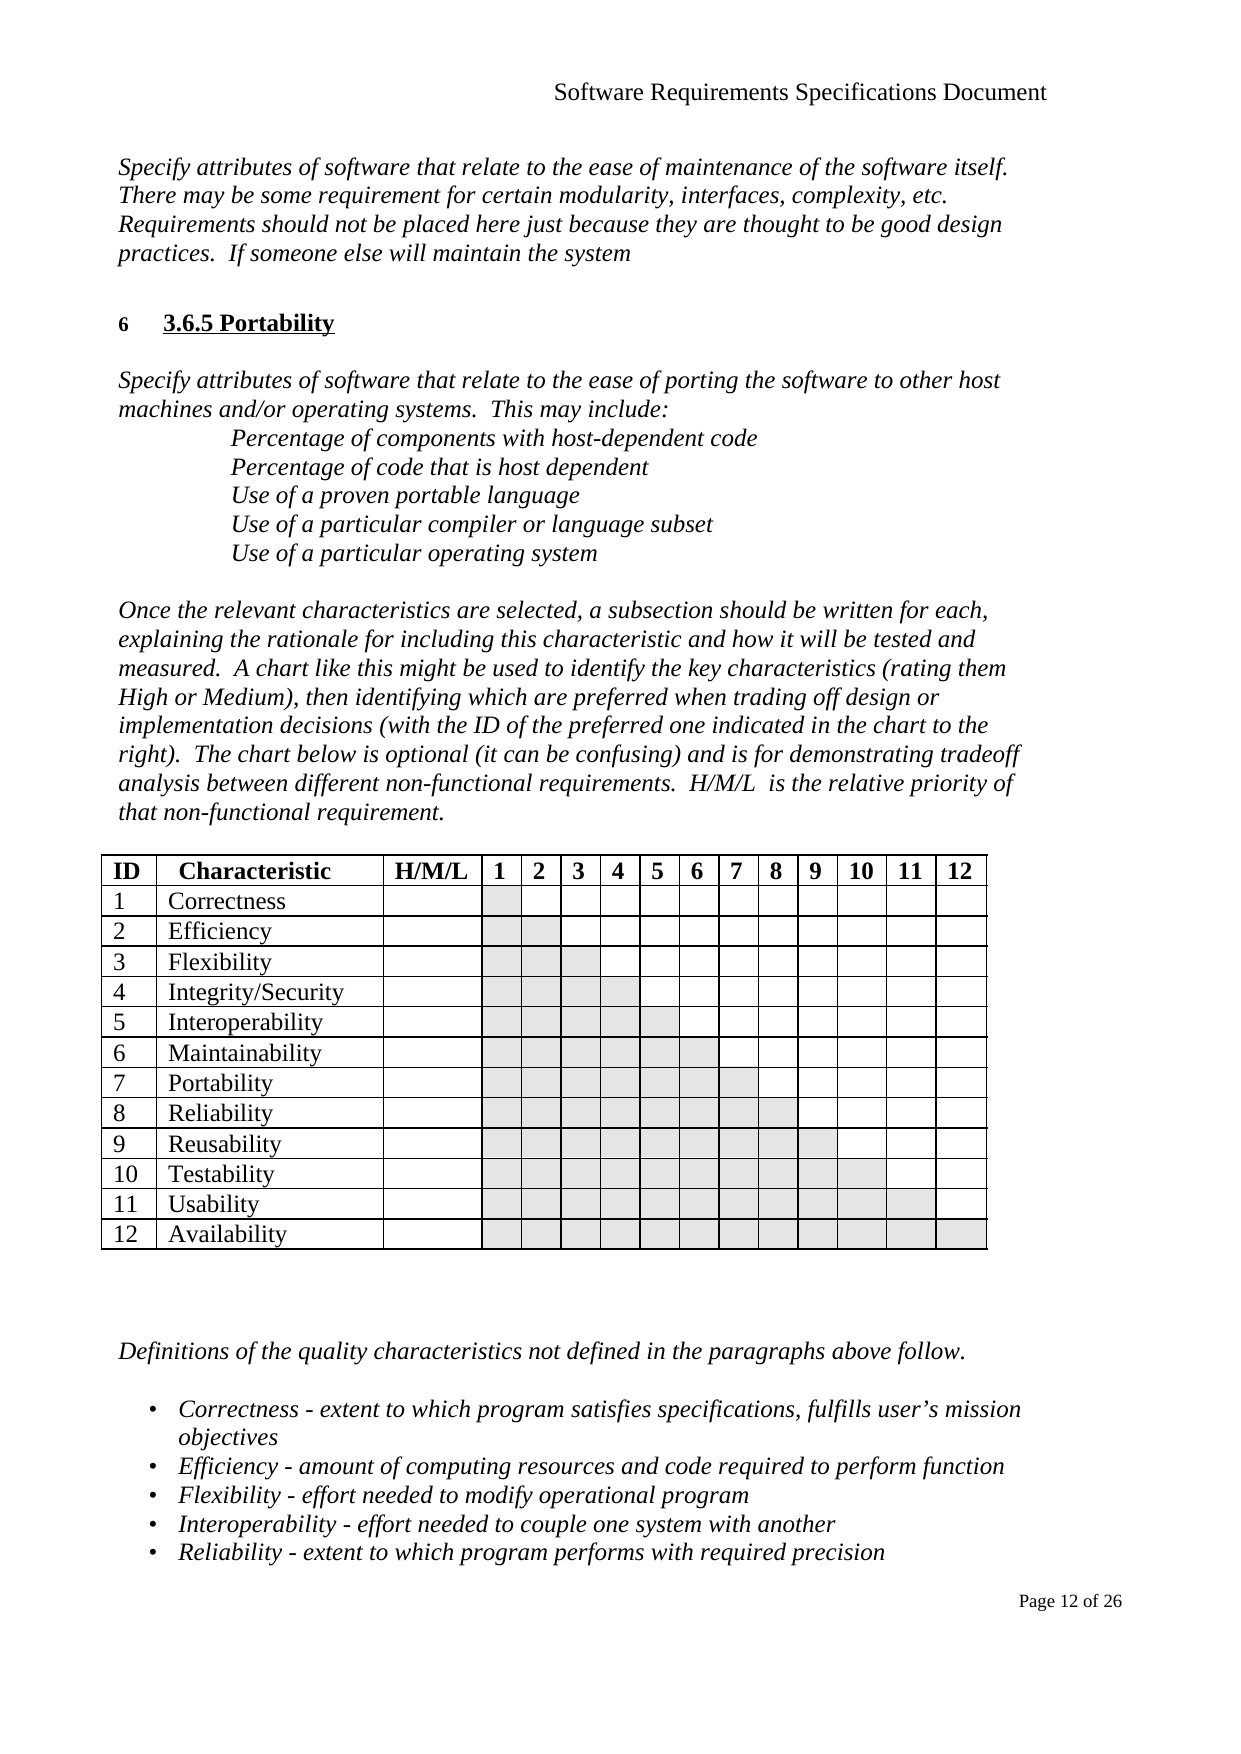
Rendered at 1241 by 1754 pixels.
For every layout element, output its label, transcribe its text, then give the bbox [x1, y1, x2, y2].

table_cell [887, 1189, 935, 1218]
table_cell [799, 947, 837, 976]
table_cell [522, 886, 560, 915]
table_cell [483, 1220, 521, 1248]
table_cell [601, 1220, 639, 1248]
table_cell [641, 977, 679, 1006]
table_cell 12 [102, 1220, 156, 1248]
text • Efficiency - amount of computing resources and code required to perform function [148, 1451, 1122, 1480]
text Definitions of the quality characteristics not defined in the paragraphs above follow. [118, 1336, 1047, 1365]
table_cell [838, 1038, 886, 1066]
table_header 8 [759, 856, 797, 884]
table_cell [759, 917, 797, 945]
table_cell [720, 1098, 758, 1127]
table_cell [759, 1159, 797, 1188]
list Use of a particular compiler or language subset [193, 509, 1122, 538]
table_cell 11 [102, 1189, 156, 1218]
table_cell [562, 1220, 600, 1248]
table_cell [522, 1220, 560, 1248]
table_cell [759, 1038, 797, 1066]
table_cell [680, 1189, 718, 1218]
table_cell [562, 1038, 600, 1066]
table_cell [384, 1220, 481, 1248]
table_cell [838, 1159, 886, 1188]
table_cell [887, 1159, 935, 1188]
table_cell [641, 1038, 679, 1066]
table_cell [887, 886, 935, 915]
list Use of a proven portable language [193, 481, 1122, 509]
table_cell [887, 1220, 935, 1248]
table_cell [937, 1159, 986, 1188]
table_header 10 [838, 856, 886, 884]
table_cell [384, 977, 481, 1006]
table_cell [562, 917, 600, 945]
table_cell [680, 1129, 718, 1157]
list Use of a particular operating system [193, 538, 1122, 567]
table_cell [522, 917, 560, 945]
table_cell [720, 917, 758, 945]
table_header 1 [483, 856, 521, 884]
table_cell [483, 1098, 521, 1127]
table_cell Reusability [157, 1129, 383, 1157]
table_cell [680, 1098, 718, 1127]
table_cell Correctness [157, 886, 383, 915]
table_cell [562, 1007, 600, 1036]
table_cell 1 [102, 886, 156, 915]
table_cell [601, 947, 639, 976]
table_cell [759, 886, 797, 915]
table_cell [887, 977, 935, 1006]
table_cell [838, 947, 886, 976]
table_cell [384, 947, 481, 976]
table_cell [838, 1189, 886, 1218]
table_header 11 [887, 856, 935, 884]
table_cell [562, 1068, 600, 1097]
table_cell [641, 1220, 679, 1248]
table_header ID [102, 856, 156, 884]
table_cell [384, 1159, 481, 1188]
table_cell [601, 1068, 639, 1097]
table_cell [937, 977, 986, 1006]
table_cell [887, 1068, 935, 1097]
table_cell 7 [102, 1068, 156, 1097]
table_cell [562, 886, 600, 915]
table_cell [838, 1007, 886, 1036]
table_cell [838, 1220, 886, 1248]
table_cell [483, 1068, 521, 1097]
table_cell [483, 1159, 521, 1188]
table_cell [759, 1189, 797, 1218]
table_cell [720, 1129, 758, 1157]
table_cell [601, 1189, 639, 1218]
table_cell [680, 886, 718, 915]
table_header Characteristic [157, 856, 383, 884]
table_cell [384, 1038, 481, 1066]
table_header 12 [937, 856, 986, 884]
table_cell [759, 1220, 797, 1248]
table_cell Usability [157, 1189, 383, 1218]
table_cell [937, 917, 986, 945]
table_cell [483, 1189, 521, 1218]
table_cell Availability [157, 1220, 383, 1248]
table_cell [838, 1129, 886, 1157]
table_cell [680, 917, 718, 945]
table_cell [384, 1129, 481, 1157]
table_cell [680, 977, 718, 1006]
table_cell [601, 1159, 639, 1188]
table_cell [601, 977, 639, 1006]
table_cell [522, 1007, 560, 1036]
table_cell [720, 1038, 758, 1066]
table_cell [641, 1007, 679, 1036]
table_cell Testability [157, 1159, 383, 1188]
table_cell [937, 1098, 986, 1127]
table_cell [641, 1129, 679, 1157]
table_cell [562, 1129, 600, 1157]
table_cell 9 [102, 1129, 156, 1157]
table_cell [562, 1098, 600, 1127]
table_cell [838, 1098, 886, 1127]
table_cell [720, 1068, 758, 1097]
table_cell Reliability [157, 1098, 383, 1127]
table_cell [641, 886, 679, 915]
table_cell [601, 1038, 639, 1066]
table_cell [838, 917, 886, 945]
table_cell [887, 947, 935, 976]
table_cell 10 [102, 1159, 156, 1188]
table_cell [838, 886, 886, 915]
table_cell [720, 1189, 758, 1218]
table_header 3 [562, 856, 600, 884]
table_cell [522, 1159, 560, 1188]
table_cell [937, 1068, 986, 1097]
table_cell [641, 1189, 679, 1218]
table_cell 6 [102, 1038, 156, 1066]
text Specify attributes of software that relate to the ease of maintenance of the software itself. There may be some requirement for certain modularity, interfaces, complexity, etc. Requirements should not be placed here just because they are thought to be good design practices. If someone else will maintain the system [118, 152, 1047, 267]
table_cell [799, 1098, 837, 1127]
table_cell [562, 947, 600, 976]
text Specify attributes of software that relate to the ease of porting the software to other host machines and/or operating systems. This may include: [118, 366, 1047, 423]
table_cell [562, 1189, 600, 1218]
table_cell [522, 1129, 560, 1157]
table_cell [562, 977, 600, 1006]
table_cell Portability [157, 1068, 383, 1097]
table_cell [601, 917, 639, 945]
table_cell [887, 1129, 935, 1157]
table_cell [641, 947, 679, 976]
table_cell [641, 1098, 679, 1127]
table_cell [680, 1220, 718, 1248]
table_cell [937, 1038, 986, 1066]
table_cell [601, 1098, 639, 1127]
table_cell Flexibility [157, 947, 383, 976]
table_cell Efficiency [157, 917, 383, 945]
table_cell [720, 947, 758, 976]
table_cell [522, 1068, 560, 1097]
table_cell [799, 1220, 837, 1248]
table_cell [720, 886, 758, 915]
table_cell [601, 1129, 639, 1157]
table_cell [720, 977, 758, 1006]
table_header H/M/L [384, 856, 481, 884]
table_cell [601, 1007, 639, 1036]
table_cell [937, 1129, 986, 1157]
table_cell [937, 1220, 986, 1248]
table_cell Integrity/Security [157, 977, 383, 1006]
table_header 7 [720, 856, 758, 884]
table_cell [680, 1038, 718, 1066]
list Percentage of components with host-dependent code [193, 423, 1122, 452]
table_cell [562, 1159, 600, 1188]
table_cell [838, 977, 886, 1006]
table_cell [522, 977, 560, 1006]
table_cell [937, 947, 986, 976]
table_cell [384, 886, 481, 915]
table_cell [522, 947, 560, 976]
table_header 2 [522, 856, 560, 884]
table_cell [887, 1007, 935, 1036]
table_header 6 [680, 856, 718, 884]
table_cell [522, 1098, 560, 1127]
table_header 5 [641, 856, 679, 884]
table_cell [641, 917, 679, 945]
table_cell [384, 1189, 481, 1218]
table_cell [384, 1068, 481, 1097]
table_cell [799, 1038, 837, 1066]
table_cell [522, 1038, 560, 1066]
table_cell [483, 947, 521, 976]
table_header 9 [799, 856, 837, 884]
table_cell [799, 1068, 837, 1097]
table_cell [384, 917, 481, 945]
table_cell [641, 1068, 679, 1097]
table_cell [641, 1159, 679, 1188]
table_cell [483, 1038, 521, 1066]
table_cell [483, 886, 521, 915]
table_cell [759, 1007, 797, 1036]
text • Reliability - extent to which program performs with required precision [148, 1537, 1122, 1566]
table_cell [887, 917, 935, 945]
table_cell [759, 977, 797, 1006]
table_cell 2 [102, 917, 156, 945]
table_cell [937, 886, 986, 915]
table_cell [799, 1159, 837, 1188]
table_cell [759, 1068, 797, 1097]
table_cell [887, 1098, 935, 1127]
table_cell [759, 947, 797, 976]
table_cell [799, 1129, 837, 1157]
table_cell [680, 1068, 718, 1097]
table_cell [759, 1129, 797, 1157]
table_cell [680, 1007, 718, 1036]
table_cell [887, 1038, 935, 1066]
table_header 4 [601, 856, 639, 884]
table_cell [680, 947, 718, 976]
table_cell [937, 1007, 986, 1036]
table_cell [680, 1159, 718, 1188]
table_cell [937, 1189, 986, 1218]
table_cell [483, 917, 521, 945]
table_cell [799, 886, 837, 915]
table_cell [799, 917, 837, 945]
table_cell [483, 1007, 521, 1036]
table_cell [720, 1007, 758, 1036]
text • Flexibility - effort needed to modify operational program [148, 1480, 1122, 1509]
table_cell [759, 1098, 797, 1127]
table_cell [720, 1220, 758, 1248]
table_cell [799, 1007, 837, 1036]
table_cell [799, 977, 837, 1006]
text Once the relevant characteristics are selected, a subsection should be written for each, explaining the rationale for including this characteristic and how it will be tested and measured. A chart like this might be used to identify the key characteristics (rating them High or Medium), then identifying which are preferred when trading off design or implementation decisions (with the ID of the preferred one indicated in the chart to the right). The chart below is optional (it can be confusing) and is for demonstrating tradeoff analysis between different non-functional requirements. H/M/L is the relative priority of that non-functional requirement. [118, 596, 1047, 826]
table_cell [799, 1189, 837, 1218]
table_cell [601, 886, 639, 915]
table_cell 8 [102, 1098, 156, 1127]
table_cell [483, 1129, 521, 1157]
table_cell [720, 1159, 758, 1188]
table_cell [838, 1068, 886, 1097]
text • Correctness - extent to which program satisfies specifications, fulfills user’s mission objectives [148, 1394, 1122, 1451]
table_cell 5 [102, 1007, 156, 1036]
list 3.6.5 Portability [118, 308, 1122, 337]
table_cell 4 [102, 977, 156, 1006]
list Percentage of code that is host dependent [193, 452, 1122, 481]
table_cell [522, 1189, 560, 1218]
text • Interoperability - effort needed to couple one system with another [148, 1509, 1122, 1537]
table_cell [384, 1098, 481, 1127]
table_cell [384, 1007, 481, 1036]
table_cell Maintainability [157, 1038, 383, 1066]
table_cell Interoperability [157, 1007, 383, 1036]
table_cell 3 [102, 947, 156, 976]
table_cell [483, 977, 521, 1006]
